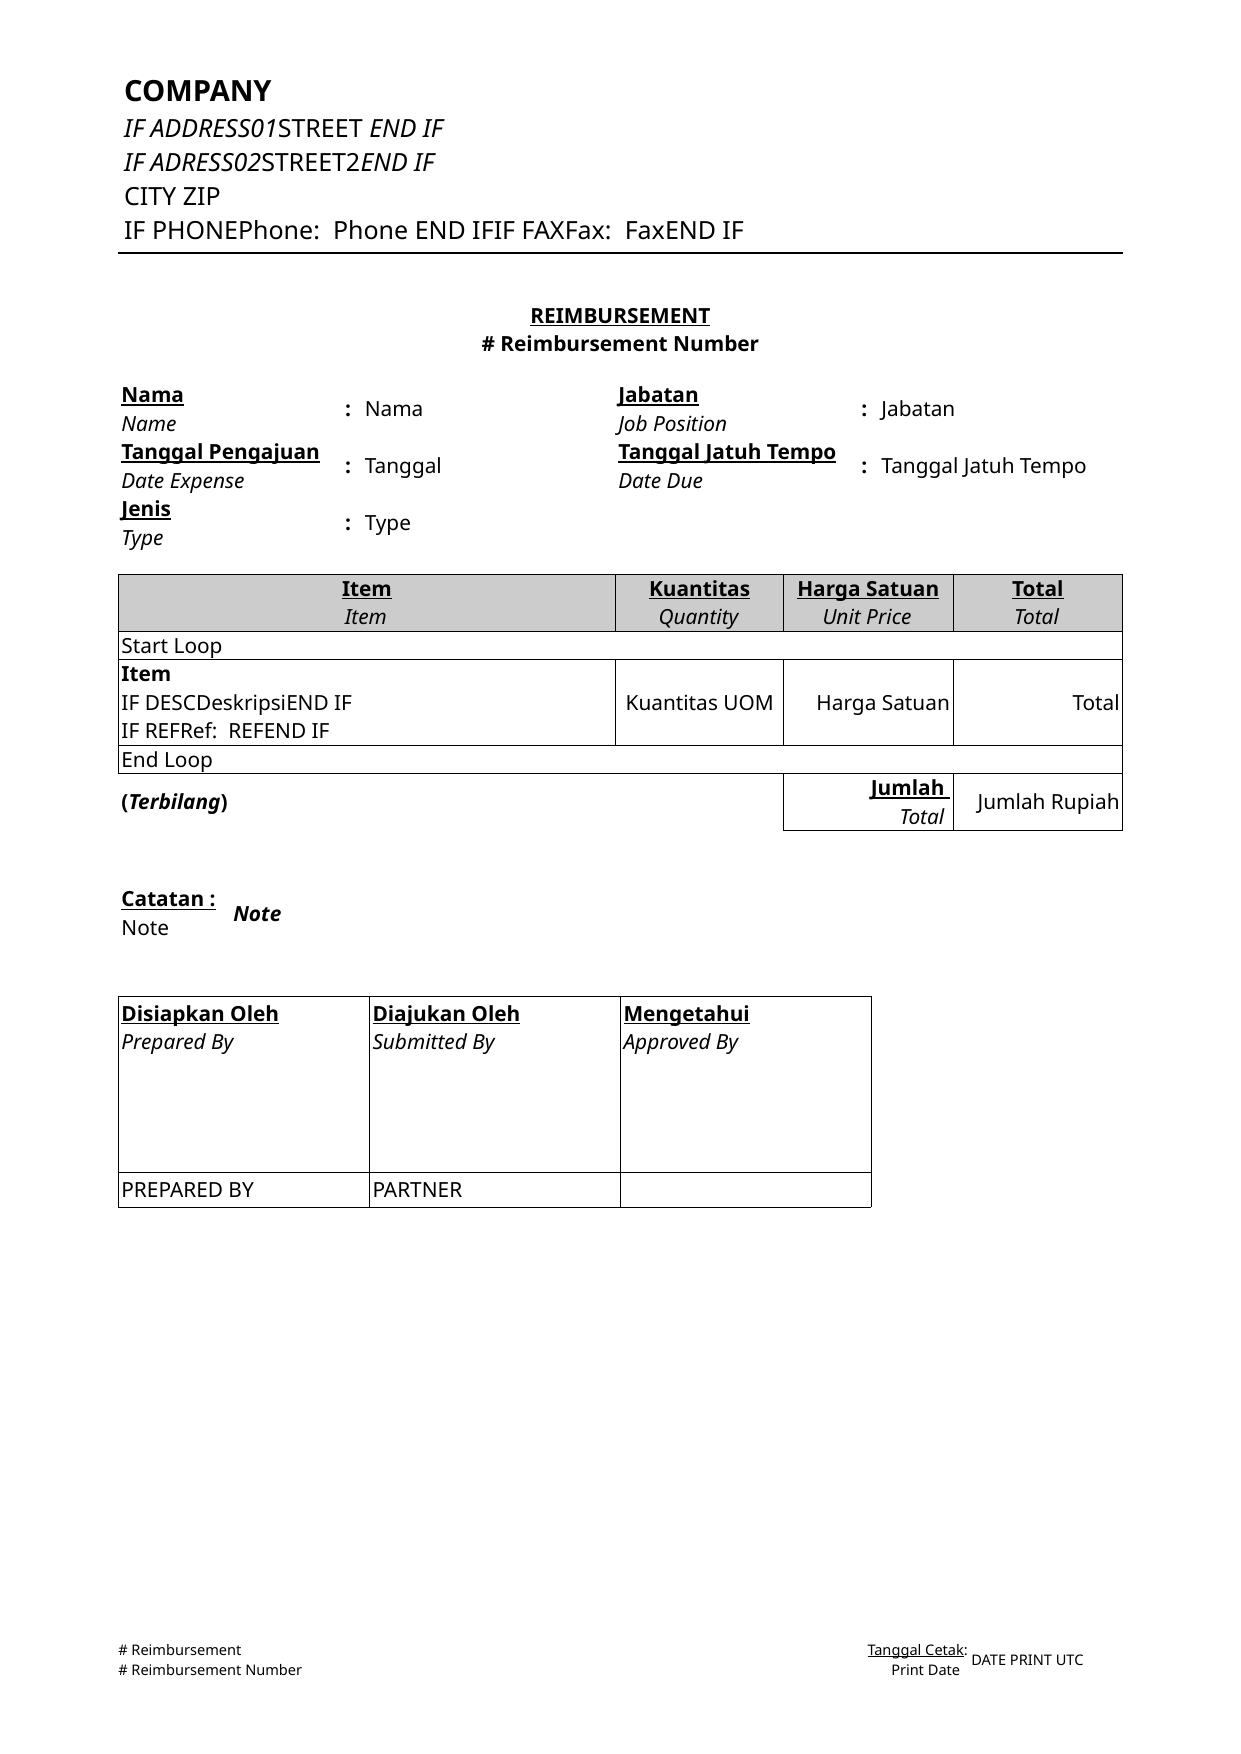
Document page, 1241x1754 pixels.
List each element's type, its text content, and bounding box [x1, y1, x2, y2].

table_header Item Item [119, 575, 615, 631]
table_header Note [230, 881, 1122, 944]
table_cell Total [954, 660, 1122, 745]
table_cell [118, 830, 783, 859]
table_cell [334, 358, 361, 380]
table_cell (Terbilang) [118, 774, 783, 830]
table_cell : [334, 437, 361, 494]
table_cell [621, 1173, 871, 1207]
table_cell Type [361, 494, 615, 551]
table_cell [850, 358, 878, 380]
table_cell [878, 494, 1122, 551]
table_cell : [850, 380, 878, 437]
table_header Harga Satuan Unit Price [784, 575, 953, 631]
table_header Mengetahui Approved By [621, 997, 871, 1172]
table_header Total Total [954, 575, 1122, 631]
table_cell Jabatan Job Position [615, 380, 850, 437]
table_cell Nama Name [118, 380, 334, 437]
table_header [872, 996, 1122, 1172]
table_cell : [850, 437, 878, 494]
table_header REIMBURSEMENT # Reimbursement Number [118, 301, 1122, 358]
table_header Disiapkan Oleh Prepared By [119, 997, 369, 1172]
table_cell Jumlah Rupiah [954, 774, 1122, 830]
table_cell [361, 358, 615, 380]
table_cell Start Loop [119, 632, 1122, 659]
table_cell Jenis Type [118, 494, 334, 551]
table_cell [850, 494, 878, 551]
table_cell Tanggal [361, 437, 615, 494]
table_cell [783, 831, 953, 859]
table_cell Nama [361, 380, 615, 437]
table_cell Tanggal Jatuh Tempo Date Due [615, 437, 850, 494]
table_header Kuantitas Quantity [616, 575, 783, 631]
table_cell Kuantitas UOM [616, 660, 783, 745]
table_cell [878, 358, 1122, 380]
table_cell [872, 1172, 1122, 1207]
table_cell PREPARED BY [119, 1173, 369, 1207]
table_cell Jumlah Total [784, 774, 953, 830]
table_cell PARTNER [370, 1173, 620, 1207]
table_cell Item IF DESCDeskripsiEND IF IF REFRef: REFEND IF [119, 660, 615, 745]
table_cell Tanggal Pengajuan Date Expense [118, 437, 334, 494]
table_cell End Loop [119, 746, 1122, 773]
table_cell : [334, 494, 361, 551]
table_cell : [334, 380, 361, 437]
table_cell Jabatan [878, 380, 1122, 437]
table_cell [615, 494, 850, 551]
table_cell [118, 358, 334, 380]
table_cell [615, 358, 850, 380]
table_cell [953, 831, 1122, 859]
table_cell Tanggal Jatuh Tempo [878, 437, 1122, 494]
table_cell Harga Satuan [784, 660, 953, 745]
table_header Catatan : Note [118, 881, 230, 944]
table_header Diajukan Oleh Submitted By [370, 997, 620, 1172]
